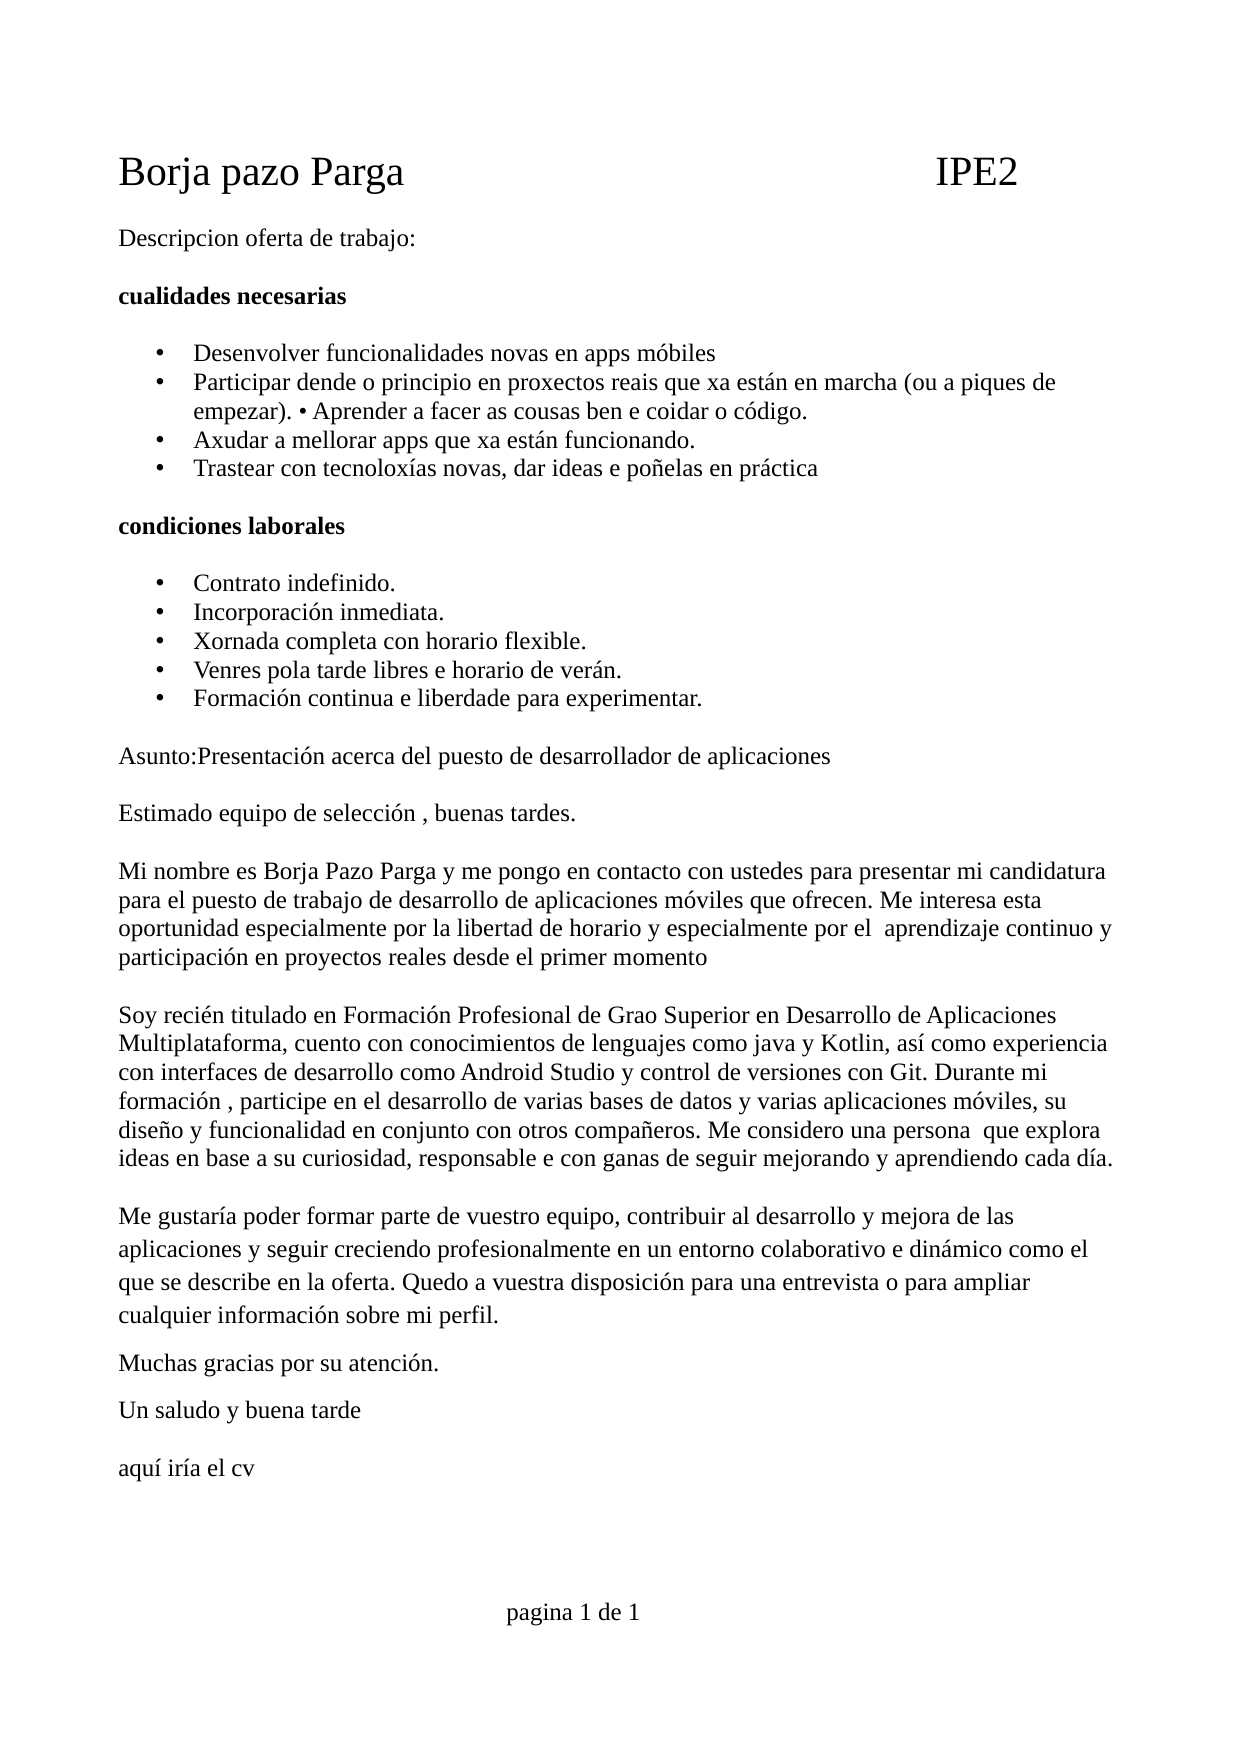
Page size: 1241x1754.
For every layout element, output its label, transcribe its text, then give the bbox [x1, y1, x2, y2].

text condiciones laborales [118, 511, 1122, 540]
list Trastear con tecnoloxías novas, dar ideas e poñelas en práctica [156, 453, 1122, 482]
list Formación continua e liberdade para experimentar. [156, 683, 1122, 712]
list Venres pola tarde libres e horario de verán. [156, 655, 1122, 683]
text cualidades necesarias [118, 281, 1122, 310]
text pagina 1 de 1 [118, 1597, 1122, 1625]
text Mi nombre es Borja Pazo Parga y me pongo en contacto con ustedes para presentar mi candidatura para el puesto de trabajo de desarrollo de aplicaciones móviles que ofrecen. Me interesa esta oportunidad especialmente por la libertad de horario y especialmente por el aprendizaje continuo y participación en proyectos reales desde el primer momento [118, 856, 1122, 971]
text Me gustaría poder formar parte de vuestro equipo, contribuir al desarrollo y mejora de las aplicaciones y seguir creciendo profesionalmente en un entorno colaborativo e dinámico como el que se describe en la oferta. Quedo a vuestra disposición para una entrevista o para ampliar cualquier información sobre mi perfil. [118, 1201, 1122, 1329]
list Axudar a mellorar apps que xa están funcionando. [156, 425, 1122, 453]
list Xornada completa con horario flexible. [156, 626, 1122, 655]
list Desenvolver funcionalidades novas en apps móbiles [156, 338, 1122, 367]
text Descripcion oferta de trabajo: [118, 223, 1122, 252]
text Borja pazo Parga IPE2 [118, 147, 1122, 195]
text Soy recién titulado en Formación Profesional de Grao Superior en Desarrollo de Aplicaciones Multiplataforma, cuento con conocimientos de lenguajes como java y Kotlin, así como experiencia con interfaces de desarrollo como Android Studio y control de versiones con Git. Durante mi formación , participe en el desarrollo de varias bases de datos y varias aplicaciones móviles, su diseño y funcionalidad en conjunto con otros compañeros. Me considero una persona que explora ideas en base a su curiosidad, responsable e con ganas de seguir mejorando y aprendiendo cada día. [118, 1000, 1122, 1172]
text Un saludo y buena tarde [118, 1395, 1122, 1424]
list Incorporación inmediata. [156, 597, 1122, 626]
text Asunto:Presentación acerca del puesto de desarrollador de aplicaciones [118, 741, 1122, 770]
text aquí iría el cv [118, 1453, 1122, 1482]
list Contrato indefinido. [156, 568, 1122, 597]
text Estimado equipo de selección , buenas tardes. [118, 798, 1122, 827]
list Participar dende o principio en proxectos reais que xa están en marcha (ou a piques de empezar). • Aprender a facer as cousas ben e coidar o código. [156, 367, 1122, 425]
text Muchas gracias por su atención. [118, 1348, 1122, 1376]
